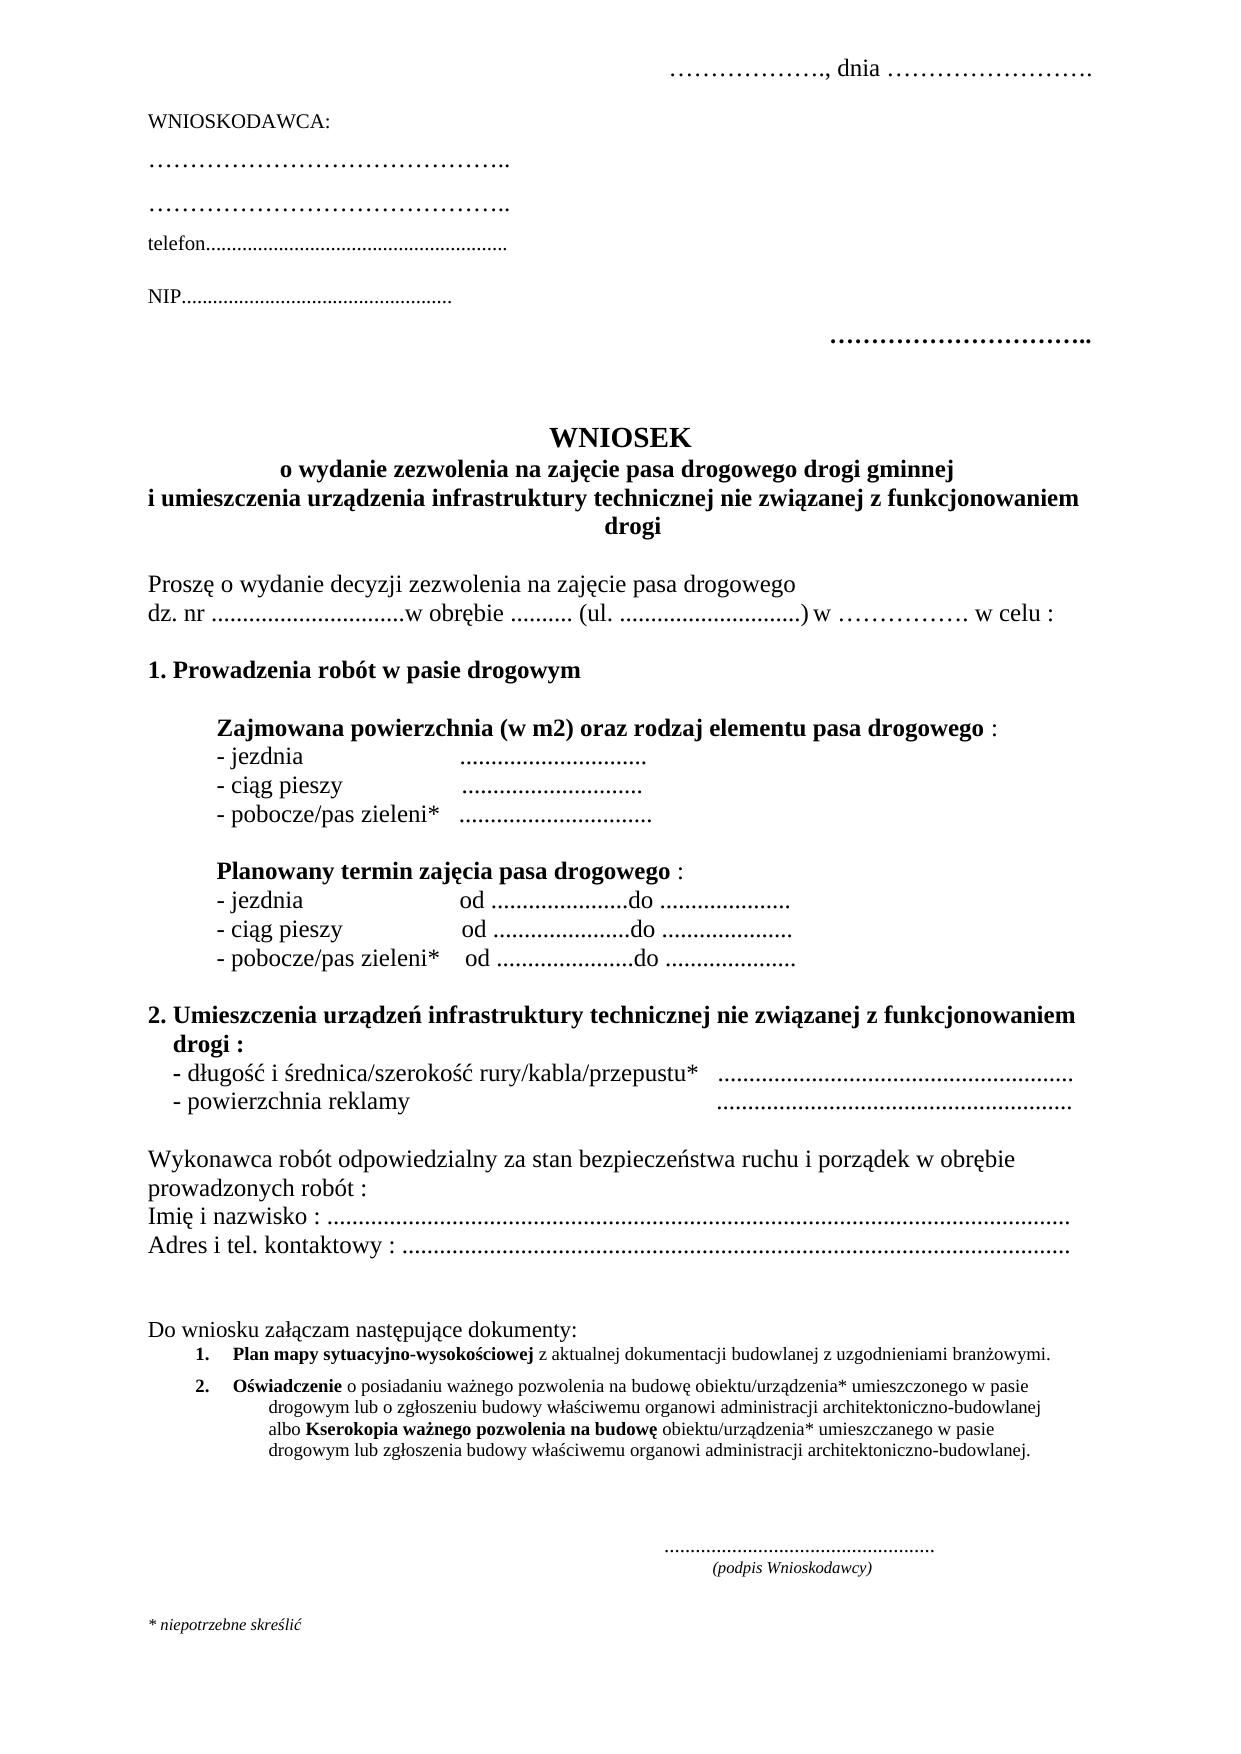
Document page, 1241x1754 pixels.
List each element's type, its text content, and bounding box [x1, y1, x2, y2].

list Plan mapy sytuacyjno-wysokościowej z aktualnej dokumentacji budowlanej z uzgodnieniami branżowymi. [195, 1343, 1078, 1364]
text 2. Umieszczenia urządzeń infrastruktury technicznej nie związanej z funkcjonowaniem [148, 1000, 1092, 1029]
text Planowany termin zajęcia pasa drogowego : [148, 856, 1092, 885]
text WNIOSKODAWCA: [148, 108, 1092, 133]
text dz. nr ...............................w obrębie .......... (ul. .............................) w ……………. w celu : [148, 598, 1092, 626]
text - ciąg pieszy ............................. [148, 770, 1092, 799]
text drogi [148, 511, 1092, 540]
text drogi : [148, 1029, 1092, 1058]
text telefon.......................................................... [148, 231, 1092, 284]
text - pobocze/pas zieleni* od ......................do ..................... [148, 943, 1092, 971]
text Do wniosku załączam następujące dokumenty: [148, 1316, 1092, 1343]
text - powierzchnia reklamy ......................................................... [148, 1086, 1092, 1115]
text - jezdnia od ......................do ..................... [148, 885, 1092, 914]
text - pobocze/pas zieleni* ............................... [148, 799, 1092, 828]
text * niepotrzebne skreślić [148, 1615, 1092, 1644]
text (podpis Wnioskodawcy) [148, 1558, 1092, 1586]
text 1. Prowadzenia robót w pasie drogowym [148, 655, 1092, 684]
text Imię i nazwisko : ....................................................................................................................... [148, 1201, 1092, 1230]
text - długość i średnica/szerokość rury/kabla/przepustu* ......................................................... [148, 1058, 1092, 1086]
text NIP.................................................... [148, 284, 1092, 308]
text …………………………………….. [148, 188, 1092, 216]
text Wykonawca robót odpowiedzialny za stan bezpieczeństwa ruchu i porządek w obrębie prowadzonych robót : [148, 1144, 1092, 1201]
text WNIOSEK [148, 420, 1092, 454]
text - jezdnia .............................. [148, 741, 1092, 770]
text Zajmowana powierzchnia (w m2) oraz rodzaj elementu pasa drogowego : [148, 713, 1092, 741]
text - ciąg pieszy od ......................do ..................... [148, 914, 1092, 943]
text o wydanie zezwolenia na zajęcie pasa drogowego drogi gminnej [148, 454, 1092, 483]
text Proszę o wydanie decyzji zezwolenia na zajęcie pasa drogowego [148, 569, 1092, 598]
text ………………………….. [673, 320, 1092, 348]
text .................................................... [148, 1529, 1092, 1558]
text …………………………………….. [148, 144, 1092, 173]
list Oświadczenie o posiadaniu ważnego pozwolenia na budowę obiektu/urządzenia* umieszczonego w pasie drogowym lub o zgłoszeniu budowy właściwemu organowi administracji architektoniczno-budowlanej albo Kserokopia ważnego pozwolenia na budowę obiektu/urządzenia* umieszczanego w pasie drogowym lub zgłoszenia budowy właściwemu organowi administracji architektoniczno-budowlanej. [195, 1375, 1078, 1461]
text Adres i tel. kontaktowy : ........................................................................................................... [148, 1230, 1092, 1259]
text ………………., dnia ……………………. [148, 53, 1092, 82]
text i umieszczenia urządzenia infrastruktury technicznej nie związanej z funkcjonowaniem [148, 483, 1092, 511]
